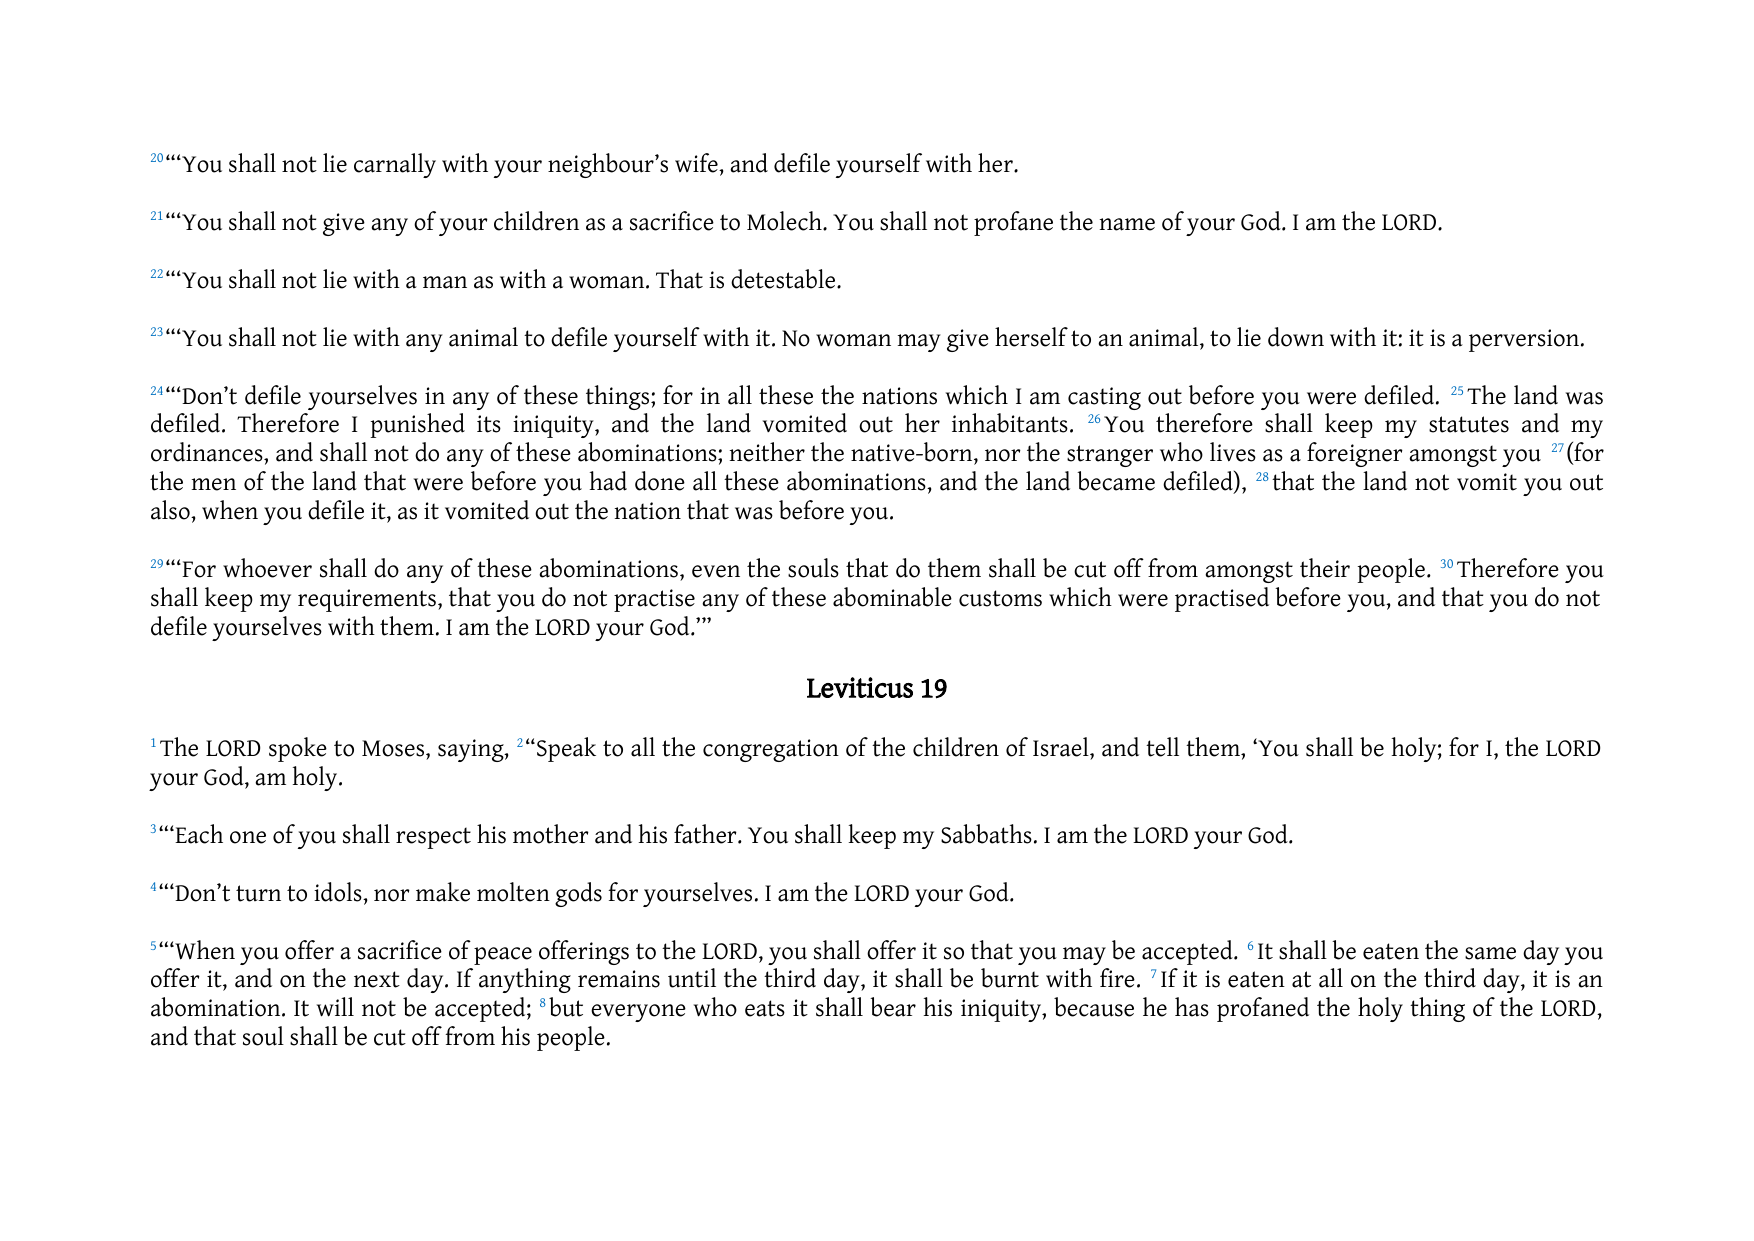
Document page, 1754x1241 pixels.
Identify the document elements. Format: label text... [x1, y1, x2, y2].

text 5 “‘When you offer a sacrifice of peace offerings to the LORD, you shall offer it so that you may be accepted. 6 It shall be eaten the same day you offer it, and on the next day. If anything remains until the third day, it shall be burnt with fire. 7 If it is eaten at all on the third day, it is an abomination. It will not be accepted; 8 but everyone who eats it shall bear his iniquity, because he has profaned the holy thing of the LORD, and that soul shall be cut off from his people. [150, 937, 1604, 1052]
text 3 “‘Each one of you shall respect his mother and his father. You shall keep my Sabbaths. I am the LORD your God. [150, 821, 1604, 850]
text Leviticus 19 [150, 671, 1604, 705]
text 1 The LORD spoke to Moses, saying, 2 “Speak to all the congregation of the children of Israel, and tell them, ‘You shall be holy; for I, the LORD your God, am holy. [150, 734, 1604, 792]
text 20 “‘You shall not lie carnally with your neighbour’s wife, and defile yourself with her. [150, 150, 1604, 179]
text 21 “‘You shall not give any of your children as a sacrifice to Molech. You shall not profane the name of your God. I am the LORD. [150, 208, 1604, 237]
text 4 “‘Don’t turn to idols, nor make molten gods for yourselves. I am the LORD your God. [150, 879, 1604, 908]
text 29 “‘For whoever shall do any of these abominations, even the souls that do them shall be cut off from amongst their people. 30 Therefore you shall keep my requirements, that you do not practise any of these abominable customs which were practised before you, and that you do not defile yourselves with them. I am the LORD your God.’” [150, 556, 1604, 642]
text 24 “‘Don’t defile yourselves in any of these things; for in all these the nations which I am casting out before you were defiled. 25 The land was defiled. Therefore I punished its iniquity, and the land vomited out her inhabitants. 26 You therefore shall keep my statutes and my ordinances, and shall not do any of these abominations; neither the native-born, nor the stranger who lives as a foreigner amongst you 27 (for the men of the land that were before you had done all these abominations, and the land became defiled), 28 that the land not vomit you out also, when you defile it, as it vomited out the nation that was before you. [150, 382, 1604, 526]
text 23 “‘You shall not lie with any animal to defile yourself with it. No woman may give herself to an animal, to lie down with it: it is a perversion. [150, 324, 1604, 353]
text 22 “‘You shall not lie with a man as with a woman. That is detestable. [150, 266, 1604, 295]
